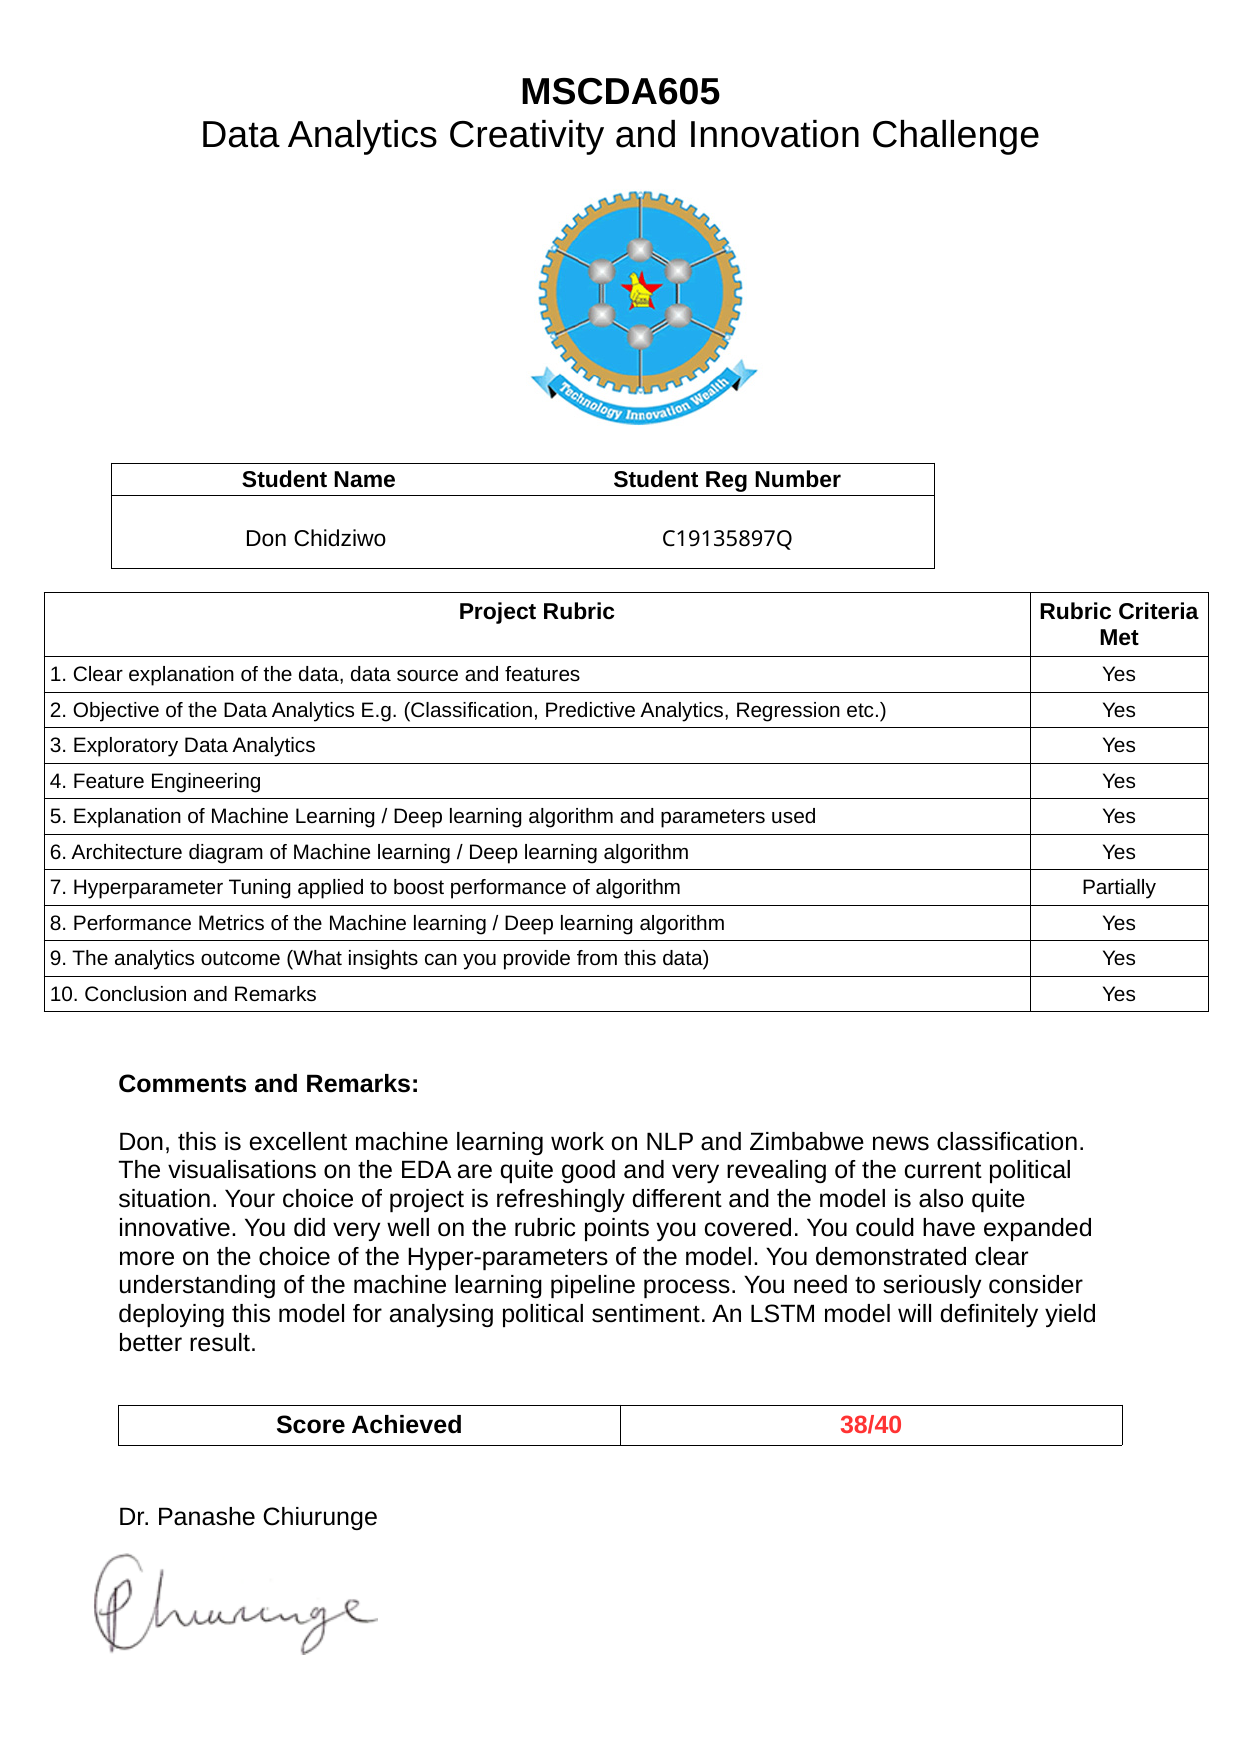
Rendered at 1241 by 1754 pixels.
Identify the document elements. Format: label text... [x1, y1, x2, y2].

table_cell 2. Objective of the Data Analytics E.g. (Classification, Predictive Analytics, Regression etc.) [45, 693, 1030, 727]
table_cell Don Chidziwo [112, 496, 520, 568]
table_cell 7. Hyperparameter Tuning applied to boost performance of algorithm [45, 870, 1030, 905]
picture [93, 1553, 378, 1655]
text Don, this is excellent machine learning work on NLP and Zimbabwe news classification. The visualisations on the EDA are quite good and very revealing of the current political situation. Your choice of project is refreshingly different and the model is also quite innovative. You did very well on the rubric points you covered. You could have expanded more on the choice of the Hyper-parameters of the model. You demonstrated clear understanding of the machine learning pipeline process. You need to seriously consider deploying this model for analysing political sentiment. An LSTM model will definitely yield better result. [118, 1098, 1122, 1357]
table_header 38/40 [621, 1406, 1122, 1445]
table_cell Yes [1031, 977, 1208, 1011]
table_cell Yes [1031, 693, 1208, 727]
table_cell 3. Exploratory Data Analytics [45, 728, 1030, 763]
text Comments and Remarks: [118, 1069, 1122, 1098]
table_cell 6. Architecture diagram of Machine learning / Deep learning algorithm [45, 835, 1030, 869]
table_header Project Rubric [45, 593, 1030, 656]
table_cell C19135897Q [520, 496, 934, 568]
table_cell 8. Performance Metrics of the Machine learning / Deep learning algorithm [45, 906, 1030, 940]
table_cell 5. Explanation of Machine Learning / Deep learning algorithm and parameters used [45, 799, 1030, 834]
table_cell Partially [1031, 870, 1208, 905]
table_cell Yes [1031, 835, 1208, 869]
picture [447, 173, 841, 443]
table_header Student Name [112, 464, 520, 495]
table_cell Yes [1031, 764, 1208, 798]
table_header Score Achieved [119, 1406, 620, 1445]
table_cell 1. Clear explanation of the data, data source and features [45, 657, 1030, 692]
table_cell Yes [1031, 657, 1208, 692]
table_cell Yes [1031, 906, 1208, 940]
table_cell Yes [1031, 799, 1208, 834]
table_cell 4. Feature Engineering [45, 764, 1030, 798]
table_header Rubric Criteria Met [1031, 593, 1208, 656]
table_cell Yes [1031, 728, 1208, 763]
table_cell 9. The analytics outcome (What insights can you provide from this data) [45, 941, 1030, 976]
table_cell Yes [1031, 941, 1208, 976]
subtitle MSCDA605 Data Analytics Creativity and Innovation Challenge [118, 69, 1122, 156]
text Dr. Panashe Chiurunge [118, 1502, 1122, 1531]
table_header Student Reg Number [520, 464, 934, 495]
table_cell 10. Conclusion and Remarks [45, 977, 1030, 1011]
